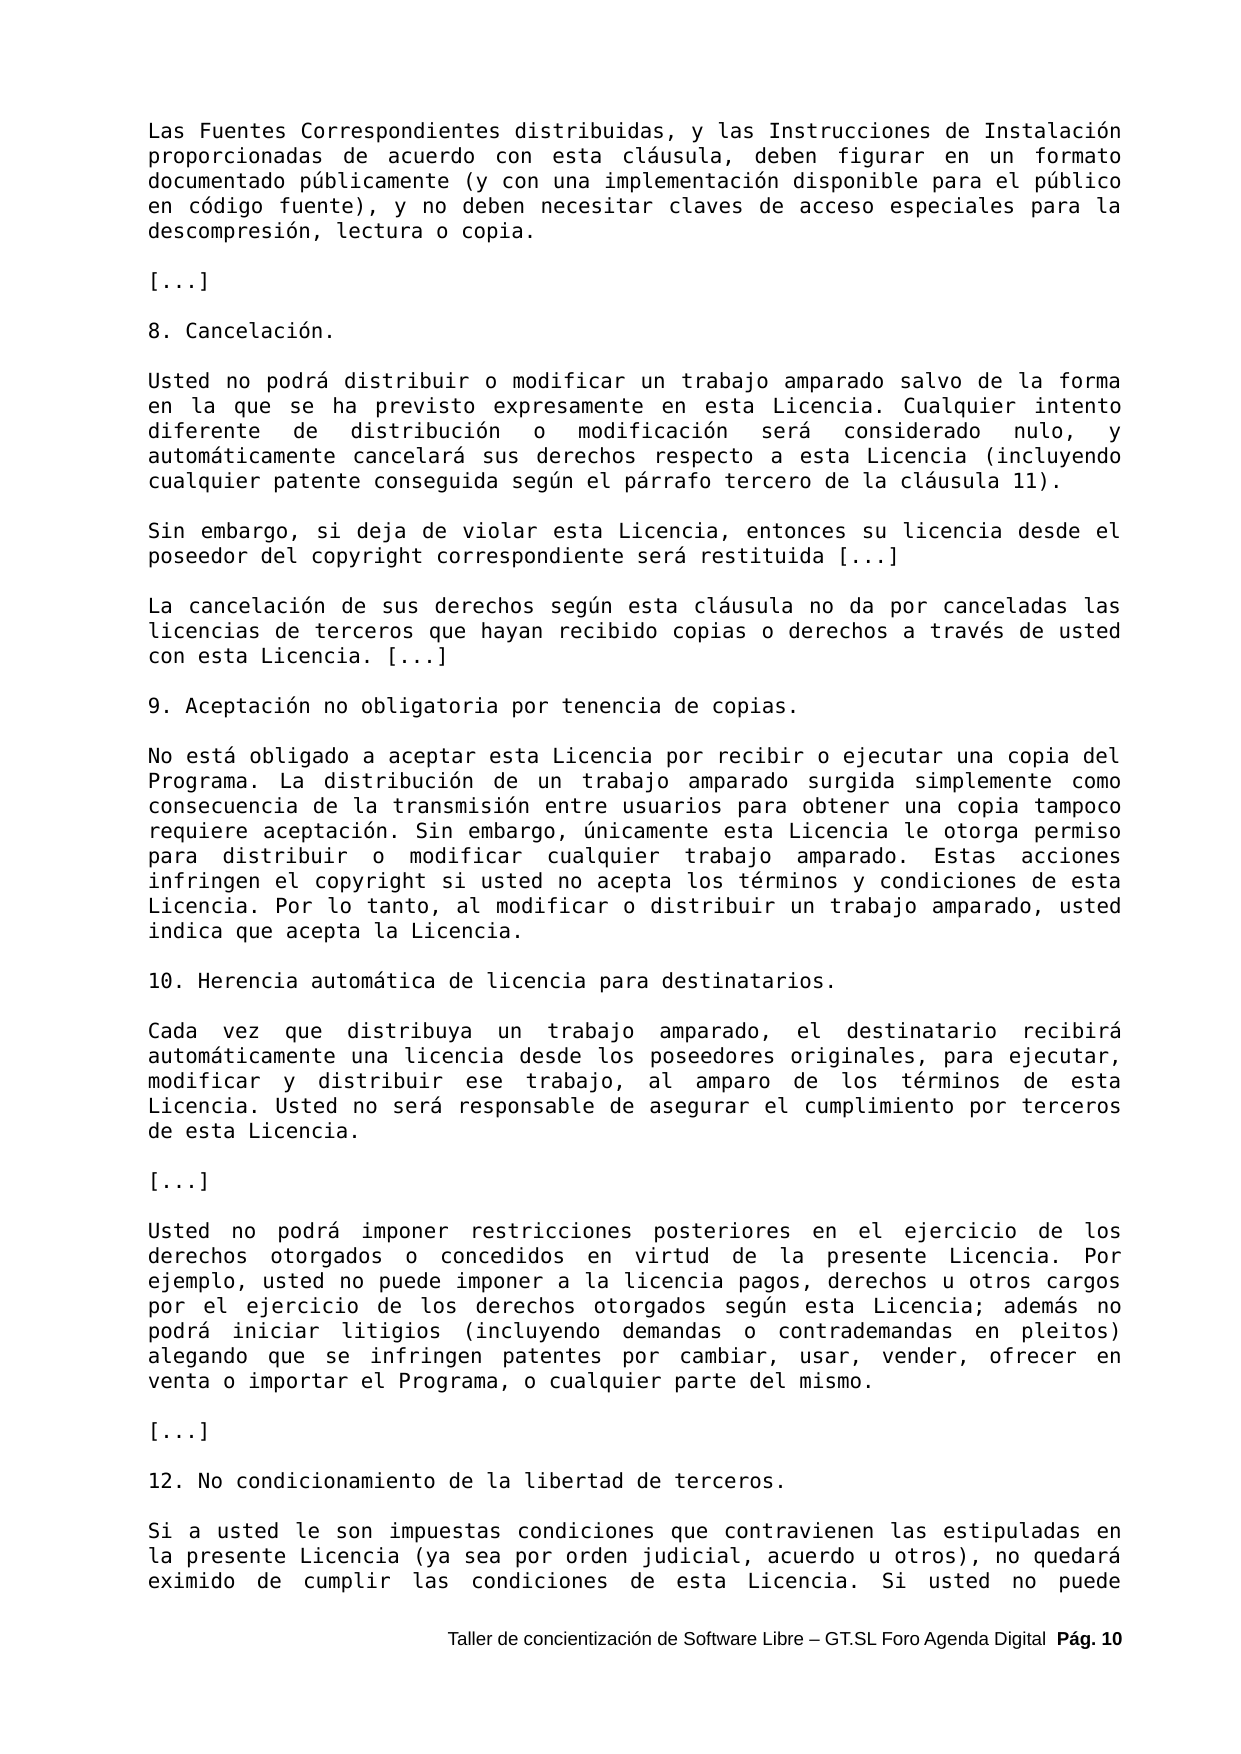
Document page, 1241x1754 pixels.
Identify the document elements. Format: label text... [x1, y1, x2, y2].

text 10. Herencia automática de licencia para destinatarios. [148, 968, 1122, 993]
text Usted no podrá distribuir o modificar un trabajo amparado salvo de la forma en la que se ha previsto expresamente en esta Licencia. Cualquier intento diferente de distribución o modificación será considerado nulo, y automáticamente cancelará sus derechos respecto a esta Licencia (incluyendo cualquier patente conseguida según el párrafo tercero de la cláusula 11). [148, 368, 1122, 493]
text 9. Aceptación no obligatoria por tenencia de copias. [148, 693, 1122, 718]
text 12. No condicionamiento de la libertad de terceros. [148, 1468, 1122, 1493]
text Si a usted le son impuestas condiciones que contravienen las estipuladas en la presente Licencia (ya sea por orden judicial, acuerdo u otros), no quedará eximido de cumplir las condiciones de esta Licencia. Si usted no puede [148, 1518, 1122, 1593]
text Cada vez que distribuya un trabajo amparado, el destinatario recibirá automáticamente una licencia desde los poseedores originales, para ejecutar, modificar y distribuir ese trabajo, al amparo de los términos de esta Licencia. Usted no será responsable de asegurar el cumplimiento por terceros de esta Licencia. [148, 1018, 1122, 1143]
text No está obligado a aceptar esta Licencia por recibir o ejecutar una copia del Programa. La distribución de un trabajo amparado surgida simplemente como consecuencia de la transmisión entre usuarios para obtener una copia tampoco requiere aceptación. Sin embargo, únicamente esta Licencia le otorga permiso para distribuir o modificar cualquier trabajo amparado. Estas acciones infringen el copyright si usted no acepta los términos y condiciones de esta Licencia. Por lo tanto, al modificar o distribuir un trabajo amparado, usted indica que acepta la Licencia. [148, 743, 1122, 943]
text La cancelación de sus derechos según esta cláusula no da por canceladas las licencias de terceros que hayan recibido copias o derechos a través de usted con esta Licencia. [...] [148, 593, 1122, 668]
text [...] [148, 268, 1122, 293]
text Las Fuentes Correspondientes distribuidas, y las Instrucciones de Instalación proporcionadas de acuerdo con esta cláusula, deben figurar en un formato documentado públicamente (y con una implementación disponible para el público en código fuente), y no deben necesitar claves de acceso especiales para la descompresión, lectura o copia. [148, 118, 1122, 243]
text Usted no podrá imponer restricciones posteriores en el ejercicio de los derechos otorgados o concedidos en virtud de la presente Licencia. Por ejemplo, usted no puede imponer a la licencia pagos, derechos u otros cargos por el ejercicio de los derechos otorgados según esta Licencia; además no podrá iniciar litigios (incluyendo demandas o contrademandas en pleitos) alegando que se infringen patentes por cambiar, usar, vender, ofrecer en venta o importar el Programa, o cualquier parte del mismo. [148, 1218, 1122, 1393]
text 8. Cancelación. [148, 318, 1122, 343]
text [...] [148, 1168, 1122, 1193]
text Sin embargo, si deja de violar esta Licencia, entonces su licencia desde el poseedor del copyright correspondiente será restituida [...] [148, 518, 1122, 568]
text [...] [148, 1418, 1122, 1443]
